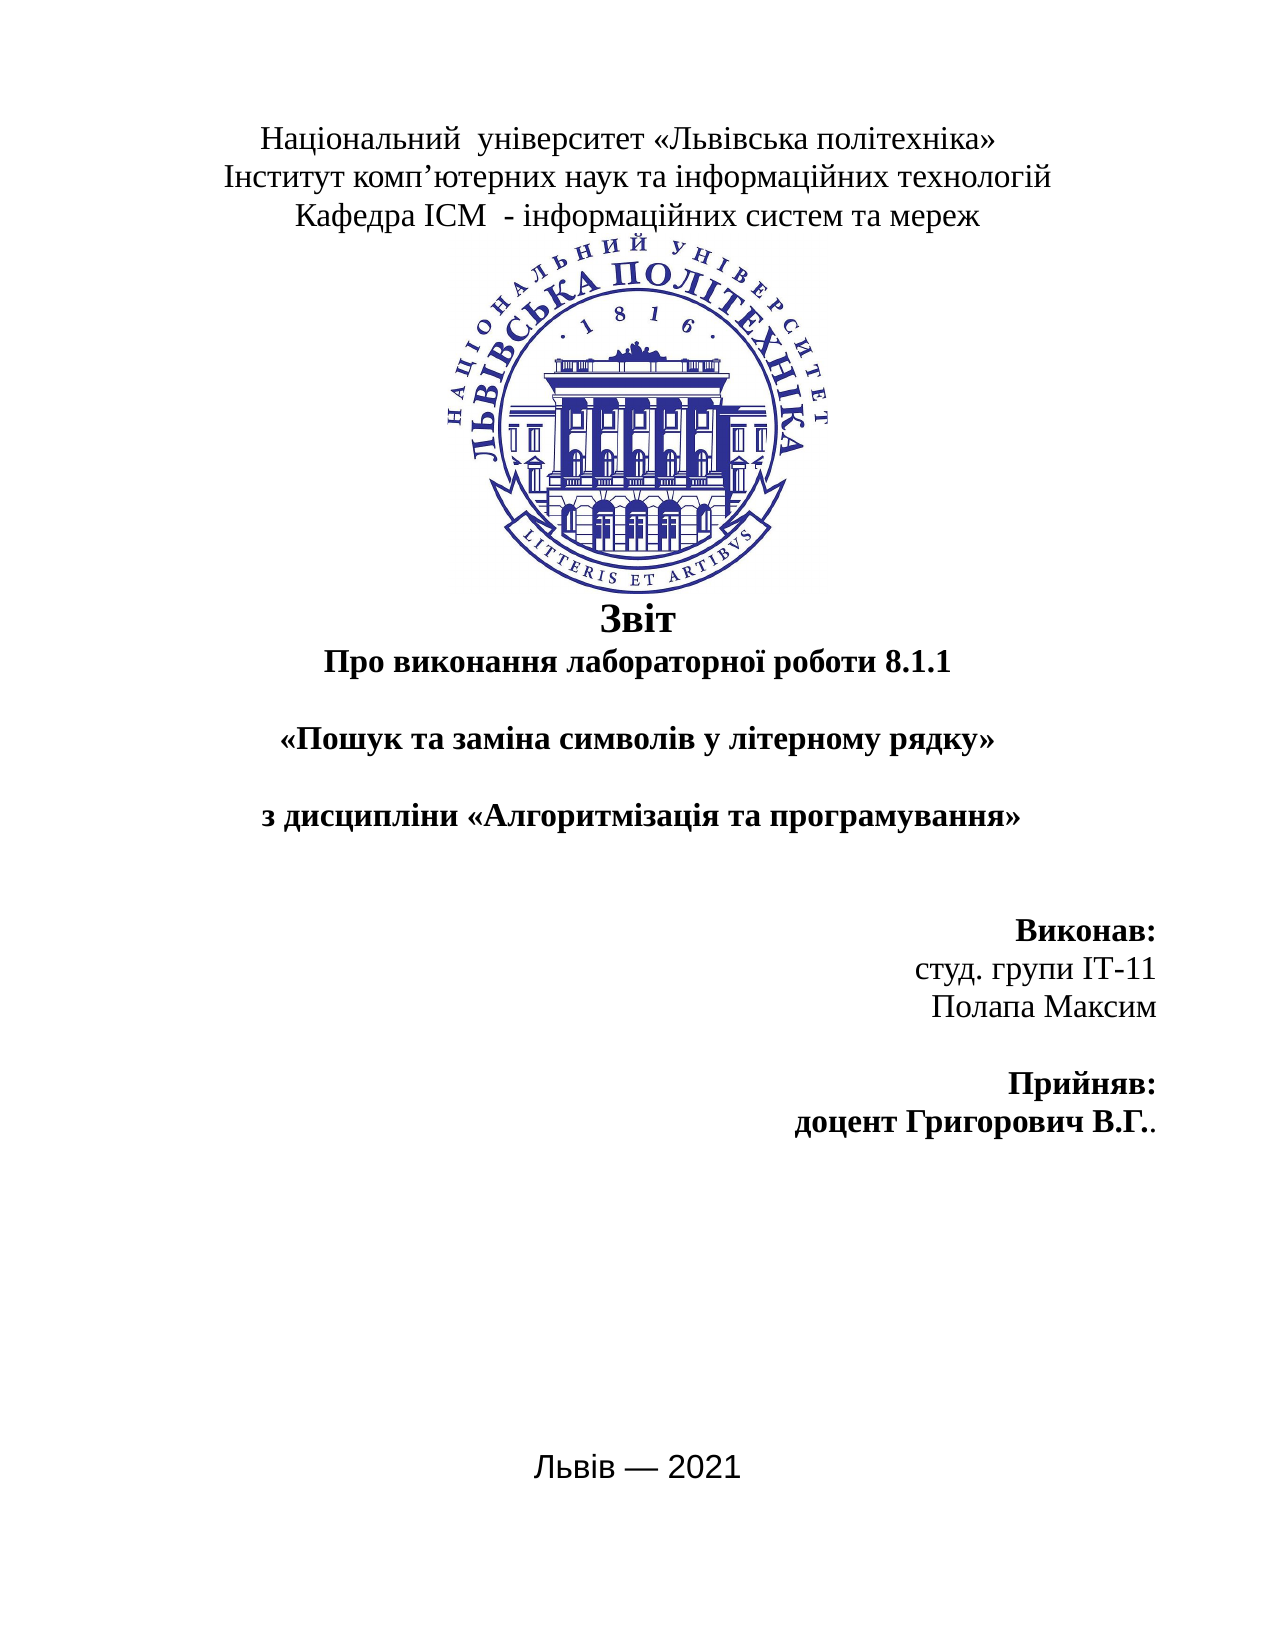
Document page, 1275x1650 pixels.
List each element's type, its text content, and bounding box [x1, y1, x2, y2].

text Виконав: студ. групи ІТ-11 Полапа Максим [118, 910, 1157, 1025]
text з дисципліни «Алгоритмізація та програмування» [118, 795, 1157, 833]
text «Пошук та заміна символів у літерному рядку» [118, 718, 1157, 757]
text Про виконання лабораторної роботи 8.1.1 [118, 642, 1157, 680]
text Прийняв: доцент Григорович В.Г.. [118, 1063, 1157, 1140]
text Національний університет «Львівська політехніка» [118, 118, 1157, 156]
text Кафедра ІСМ - інформаційних систем та мереж [118, 195, 1157, 233]
text Львів — 2021 [118, 1447, 1157, 1486]
text Інститут комп’ютерних наук та інформаційних технологій [118, 156, 1157, 195]
text Звіт [118, 594, 1157, 642]
